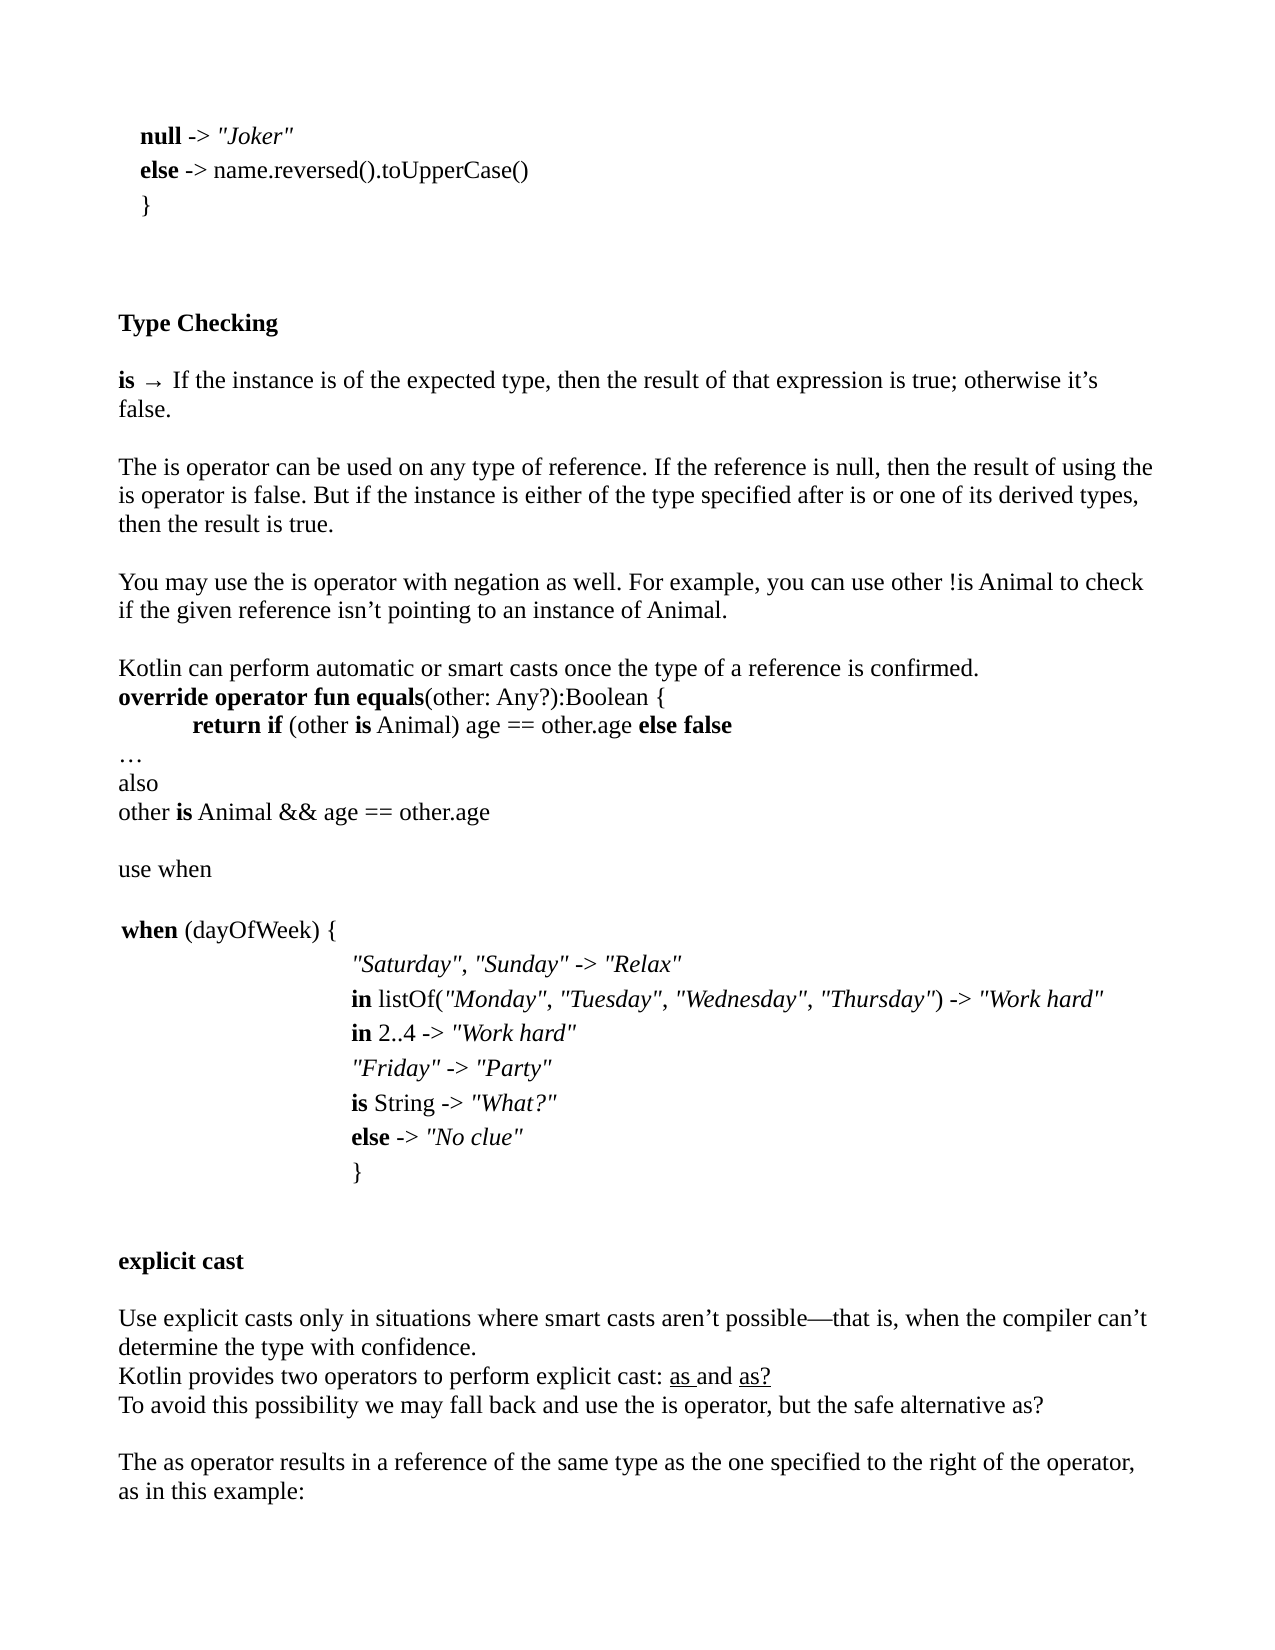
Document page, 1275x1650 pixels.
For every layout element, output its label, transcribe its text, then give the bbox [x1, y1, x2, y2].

table_cell ​ [118, 981, 348, 1016]
text The is operator can be used on any type of reference. If the reference is null, then the result of using the is operator is false. But if the instance is either of the type specified after is or one of its derived types, then the result is true. [118, 452, 1157, 538]
table_header when​ (dayOfWeek) { [118, 912, 348, 946]
table_cell ​ [118, 946, 348, 981]
text Use explicit casts only in situations where smart casts aren’t possible—that is, when the compiler can’t determine the type with confidence. [118, 1303, 1157, 1361]
text Kotlin can perform automatic or smart casts once the type of a reference is confirmed. ​override​ ​operator​ ​fun​ ​equals​(other: Any?):Boolean { ​return​ ​if​ (other ​is​ Animal) age == other.age ​else​ ​false​ … [118, 653, 1157, 768]
text Kotlin provides two operators to perform explicit cast: as and as? To avoid this possibility we may fall back and use the is operator, but the safe alternative as? [118, 1361, 1157, 1418]
table_cell ​ [118, 1154, 348, 1188]
text is → If the instance is of the expected type, then the result of that expression is true; otherwise it’s false. [118, 366, 1157, 423]
text also other ​is​ Animal && age == other.age [118, 768, 1157, 826]
text The as operator results in a reference of the same type as the one specified to the right of the operator, as in this example: [118, 1447, 1157, 1505]
table_header [348, 912, 1117, 946]
table_cell ​ [118, 187, 137, 222]
text use when [118, 854, 1157, 883]
text You may use the is operator with negation as well. For example, you can use other !is Animal to check if the given reference isn’t pointing to an instance of Animal. [118, 567, 1157, 624]
table_cell ​ [118, 153, 137, 187]
table_cell ​"Saturday"​, ​"Sunday"​ -> ​"Relax"​ [348, 946, 1117, 981]
table_cell } [348, 1154, 1117, 1188]
table_cell } [137, 187, 637, 222]
table_cell ​ [118, 1050, 348, 1085]
table_cell ​ [118, 1085, 348, 1119]
text ​ [118, 222, 1157, 251]
text Type Checking [118, 308, 1157, 337]
table_cell ​ [118, 118, 137, 153]
table_cell ​"Friday"​ -> ​"Party"​ [348, 1050, 1117, 1085]
table_cell ​in​ 2..4 -> ​"Work hard"​ [348, 1016, 1117, 1050]
table_cell ​in​ listOf(​"Monday"​, ​"Tuesday"​, ​"Wednesday"​, ​"Thursday"​) -> ​"Work hard"​ [348, 981, 1117, 1016]
table_cell ​else​ -> name.reversed().toUpperCase() [137, 153, 637, 187]
table_cell ​else​ -> ​"No clue"​ [348, 1119, 1117, 1154]
text explicit cast [118, 1246, 1157, 1275]
table_cell ​null​ -> ​"Joker"​ [137, 118, 637, 153]
table_cell ​ [118, 1016, 348, 1050]
table_cell ​ [118, 1119, 348, 1154]
table_cell ​is​ String -> ​"What?"​ [348, 1085, 1117, 1119]
